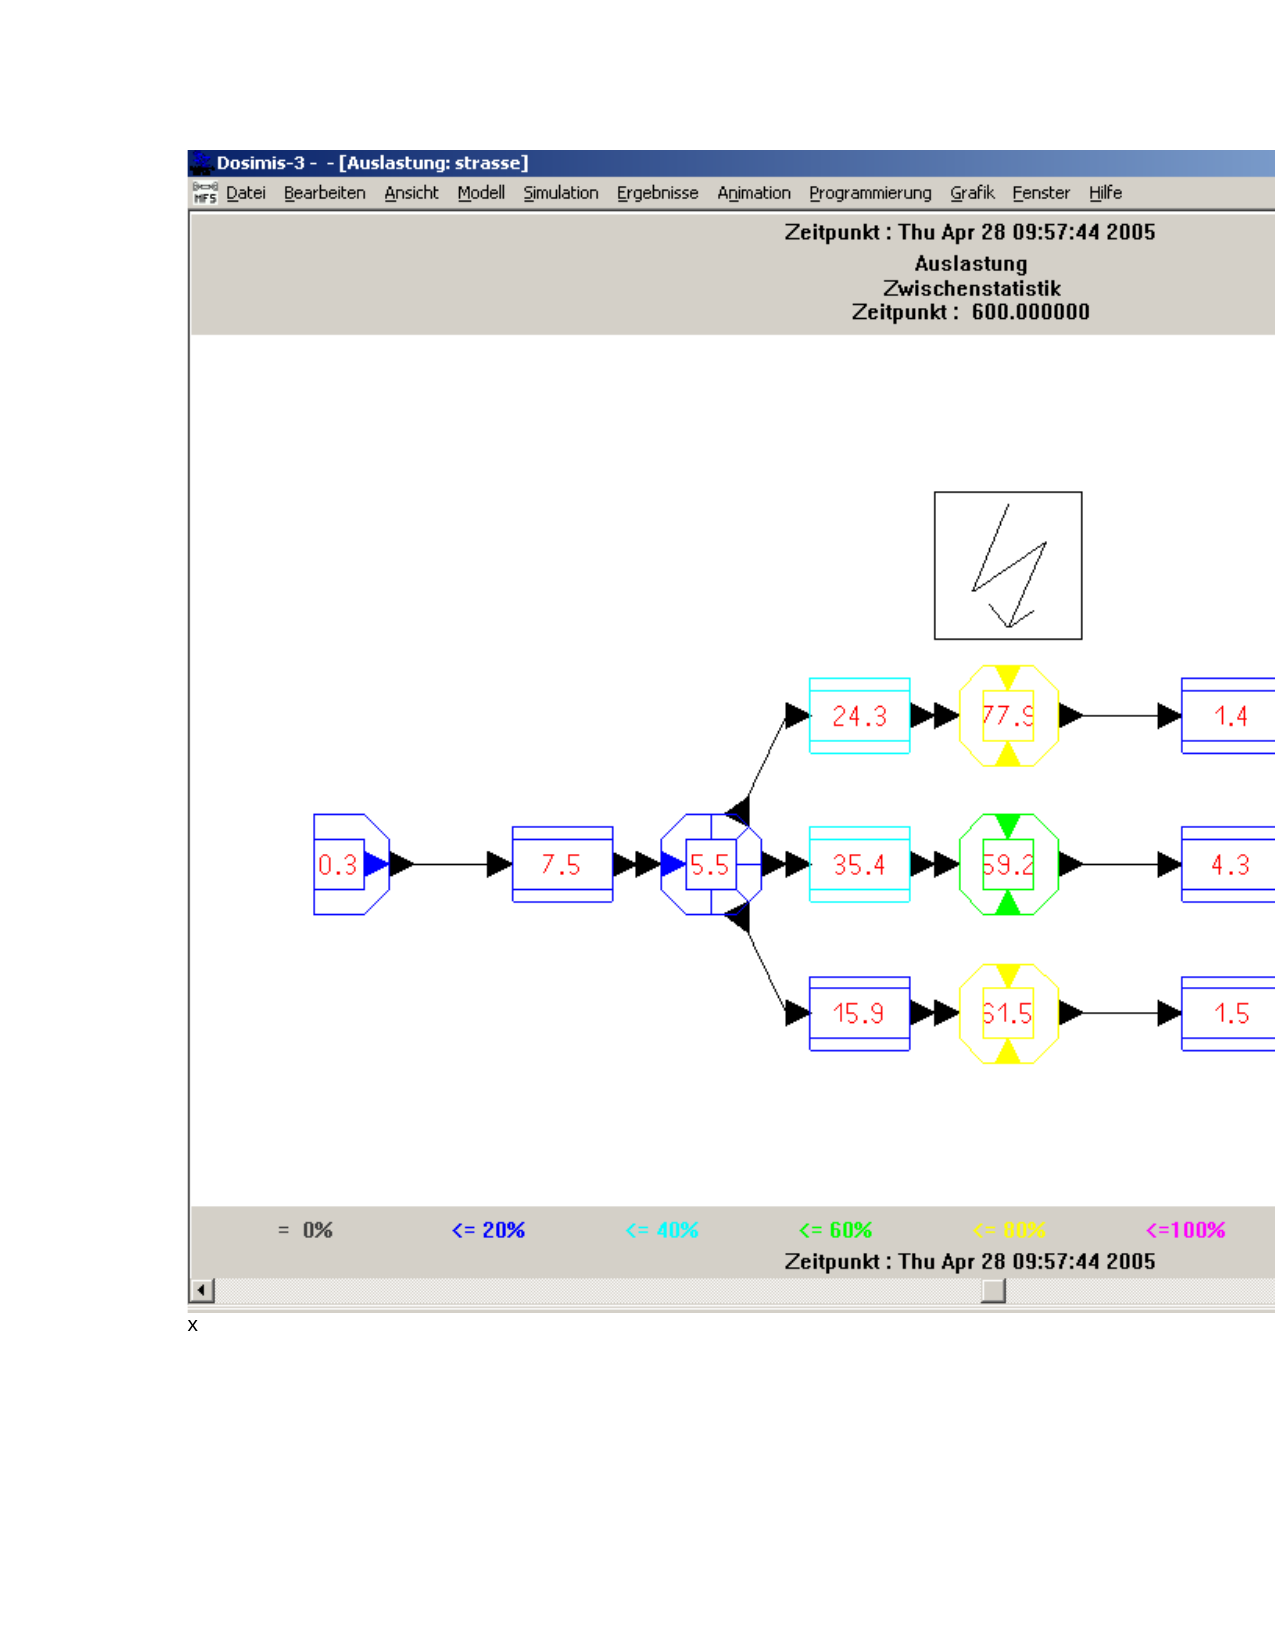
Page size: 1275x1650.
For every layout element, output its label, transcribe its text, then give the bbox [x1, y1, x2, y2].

text x [187, 1313, 1087, 1336]
